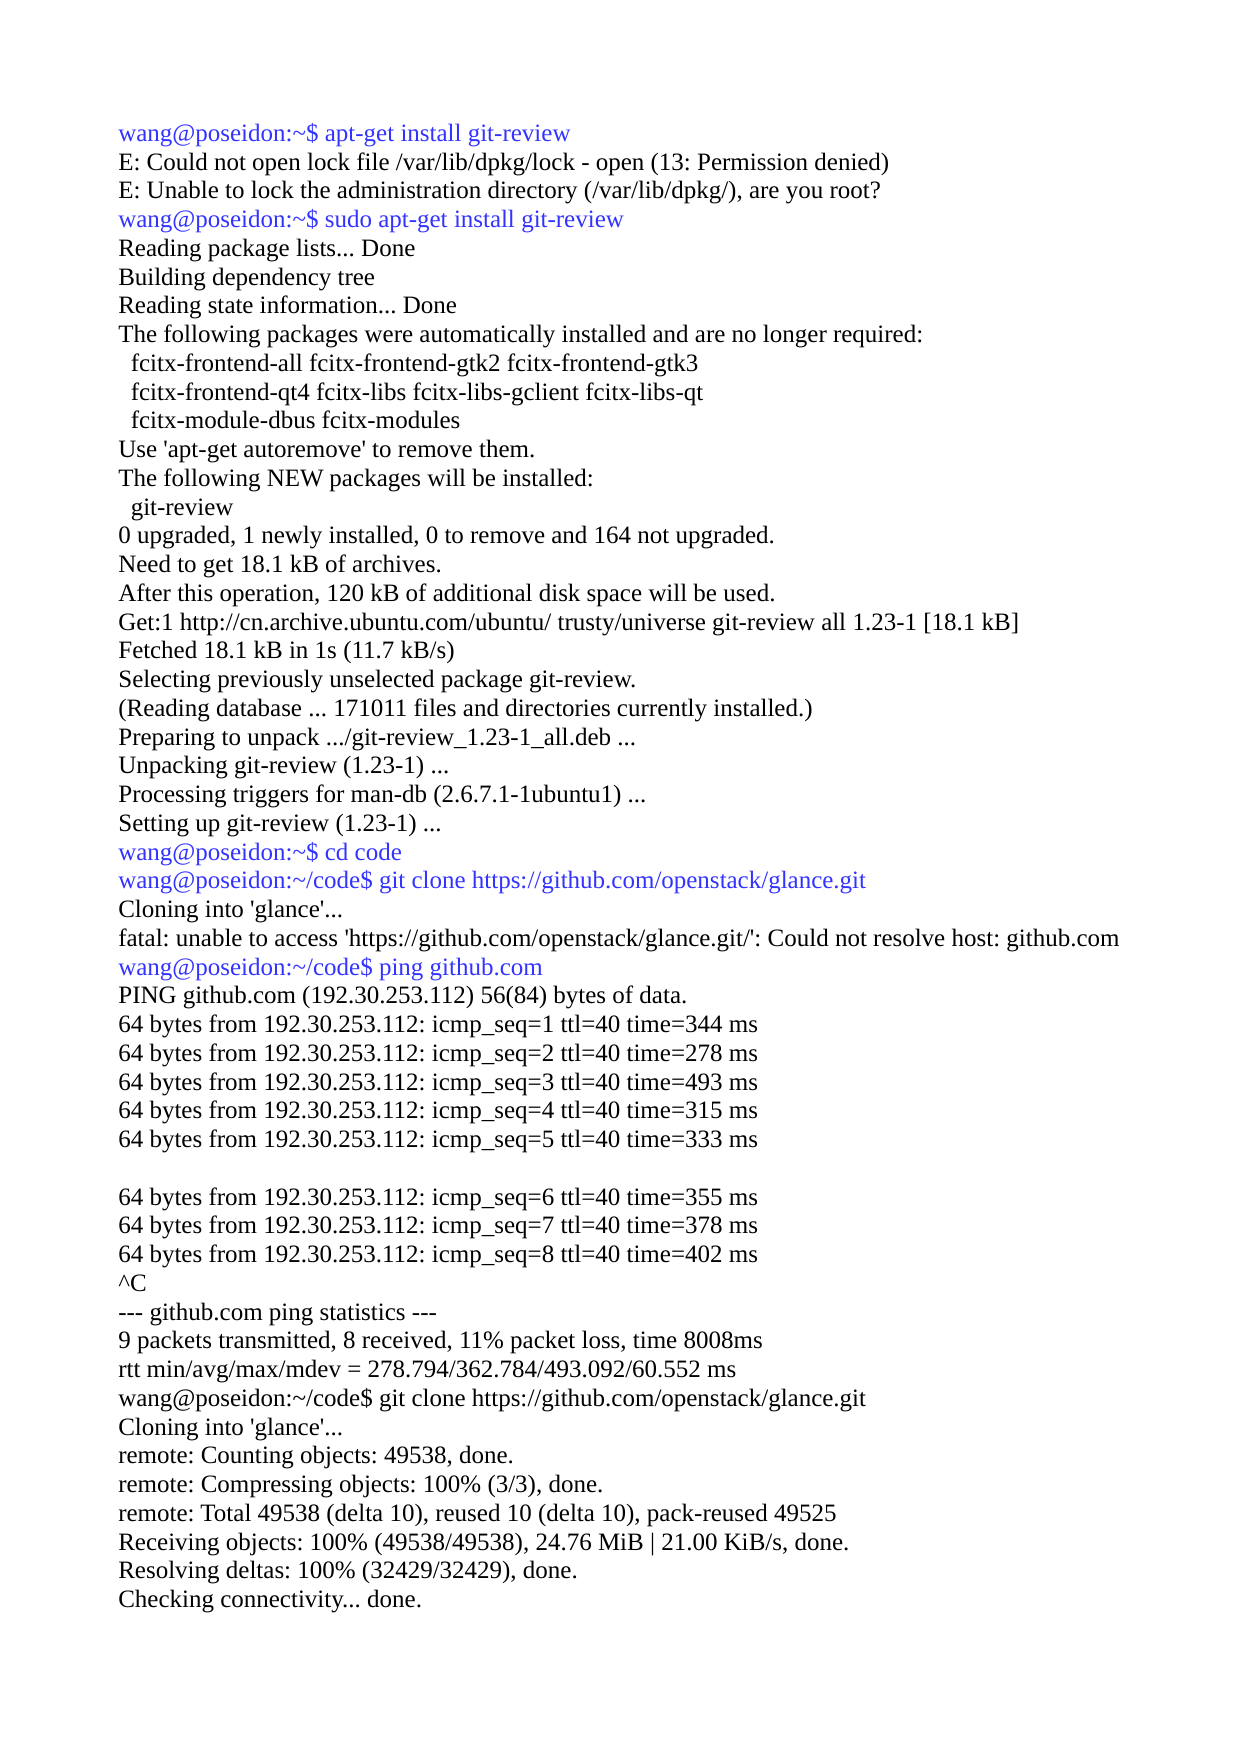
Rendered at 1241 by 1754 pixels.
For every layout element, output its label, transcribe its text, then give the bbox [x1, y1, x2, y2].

text fatal: unable to access 'https://github.com/openstack/glance.git/': Could not resolve host: github.com [118, 923, 1122, 952]
text wang@poseidon:~$ cd code [118, 837, 1122, 866]
text 9 packets transmitted, 8 received, 11% packet loss, time 8008ms [118, 1326, 1122, 1354]
text remote: Total 49538 (delta 10), reused 10 (delta 10), pack-reused 49525 [118, 1498, 1122, 1527]
text fcitx-frontend-all fcitx-frontend-gtk2 fcitx-frontend-gtk3 [118, 348, 1122, 377]
text Unpacking git-review (1.23-1) ... [118, 751, 1122, 779]
text After this operation, 120 kB of additional disk space will be used. [118, 578, 1122, 607]
text Need to get 18.1 kB of archives. [118, 549, 1122, 578]
text E: Could not open lock file /var/lib/dpkg/lock - open (13: Permission denied) [118, 147, 1122, 176]
text fcitx-module-dbus fcitx-modules [118, 406, 1122, 434]
text Cloning into 'glance'... [118, 1412, 1122, 1441]
text 64 bytes from 192.30.253.112: icmp_seq=2 ttl=40 time=278 ms [118, 1038, 1122, 1067]
text wang@poseidon:~/code$ ping github.com [118, 952, 1122, 981]
text Use 'apt-get autoremove' to remove them. [118, 434, 1122, 463]
text 64 bytes from 192.30.253.112: icmp_seq=8 ttl=40 time=402 ms [118, 1239, 1122, 1268]
text 64 bytes from 192.30.253.112: icmp_seq=4 ttl=40 time=315 ms [118, 1096, 1122, 1124]
text wang@poseidon:~$ apt-get install git-review [118, 118, 1122, 147]
text Receiving objects: 100% (49538/49538), 24.76 MiB | 21.00 KiB/s, done. [118, 1527, 1122, 1556]
text 0 upgraded, 1 newly installed, 0 to remove and 164 not upgraded. [118, 521, 1122, 549]
text Selecting previously unselected package git-review. [118, 664, 1122, 693]
text (Reading database ... 171011 files and directories currently installed.) [118, 693, 1122, 722]
text Building dependency tree [118, 262, 1122, 291]
text git-review [118, 492, 1122, 521]
text Get:1 http://cn.archive.ubuntu.com/ubuntu/ trusty/universe git-review all 1.23-1 [18.1 kB] [118, 607, 1122, 636]
text wang@poseidon:~/code$ git clone https://github.com/openstack/glance.git [118, 1383, 1122, 1412]
text Cloning into 'glance'... [118, 894, 1122, 923]
text PING github.com (192.30.253.112) 56(84) bytes of data. [118, 981, 1122, 1009]
text E: Unable to lock the administration directory (/var/lib/dpkg/), are you root? [118, 176, 1122, 204]
text rtt min/avg/max/mdev = 278.794/362.784/493.092/60.552 ms [118, 1354, 1122, 1383]
text 64 bytes from 192.30.253.112: icmp_seq=5 ttl=40 time=333 ms [118, 1124, 1122, 1153]
text remote: Compressing objects: 100% (3/3), done. [118, 1469, 1122, 1498]
text The following packages were automatically installed and are no longer required: [118, 319, 1122, 348]
text Reading package lists... Done [118, 233, 1122, 262]
text wang@poseidon:~$ sudo apt-get install git-review [118, 204, 1122, 233]
text Setting up git-review (1.23-1) ... [118, 808, 1122, 837]
text 64 bytes from 192.30.253.112: icmp_seq=7 ttl=40 time=378 ms [118, 1211, 1122, 1239]
text ^C [118, 1268, 1122, 1297]
text 64 bytes from 192.30.253.112: icmp_seq=3 ttl=40 time=493 ms [118, 1067, 1122, 1096]
text Reading state information... Done [118, 291, 1122, 319]
text Fetched 18.1 kB in 1s (11.7 kB/s) [118, 636, 1122, 664]
text 64 bytes from 192.30.253.112: icmp_seq=6 ttl=40 time=355 ms [118, 1182, 1122, 1211]
text wang@poseidon:~/code$ git clone https://github.com/openstack/glance.git [118, 866, 1122, 894]
text 64 bytes from 192.30.253.112: icmp_seq=1 ttl=40 time=344 ms [118, 1009, 1122, 1038]
text Resolving deltas: 100% (32429/32429), done. [118, 1556, 1122, 1584]
text The following NEW packages will be installed: [118, 463, 1122, 492]
text Processing triggers for man-db (2.6.7.1-1ubuntu1) ... [118, 779, 1122, 808]
text Checking connectivity... done. [118, 1584, 1122, 1613]
text --- github.com ping statistics --- [118, 1297, 1122, 1326]
text Preparing to unpack .../git-review_1.23-1_all.deb ... [118, 722, 1122, 751]
text fcitx-frontend-qt4 fcitx-libs fcitx-libs-gclient fcitx-libs-qt [118, 377, 1122, 406]
text remote: Counting objects: 49538, done. [118, 1441, 1122, 1469]
